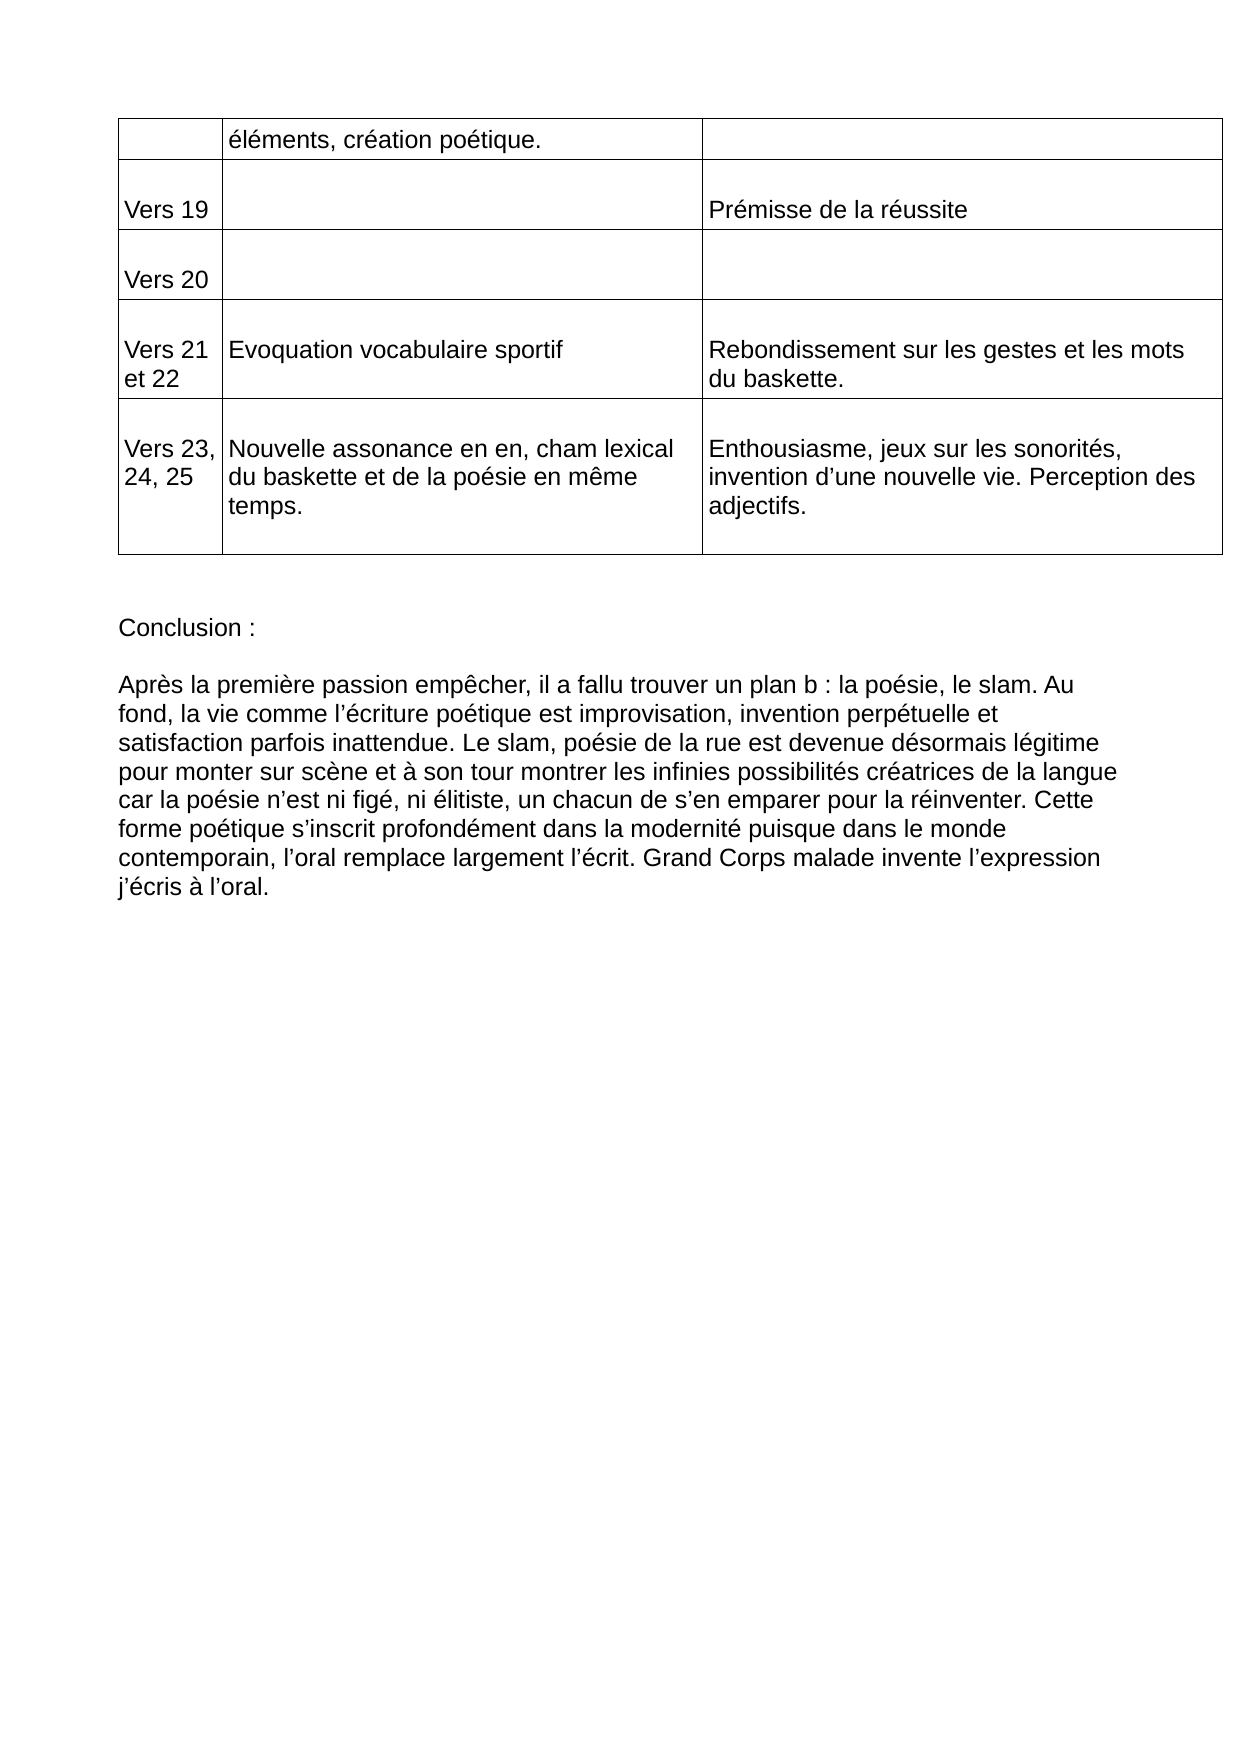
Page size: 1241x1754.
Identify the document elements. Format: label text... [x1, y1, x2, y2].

table_cell [119, 119, 222, 159]
table_cell Vers 21 et 22 [119, 300, 222, 398]
table_cell Evoquation vocabulaire sportif [223, 300, 702, 398]
table_cell Vers 23, 24, 25 [119, 399, 222, 554]
text Après la première passion empêcher, il a fallu trouver un plan b : la poésie, le slam. Au fond, la vie comme l’écriture poétique est improvisation, invention perpétuelle et satisfaction parfois inattendue. Le slam, poésie de la rue est devenue désormais légitime pour monter sur scène et à son tour montrer les infinies possibilités créatrices de la langue car la poésie n’est ni figé, ni élitiste, un chacun de s’en emparer pour la réinventer. Cette forme poétique s’inscrit profondément dans la modernité puisque dans le monde contemporain, l’oral remplace largement l’écrit. Grand Corps malade invente l’expression j’écris à l’oral. [118, 670, 1122, 900]
table_cell [223, 230, 702, 299]
table_cell Vers 19 [119, 160, 222, 229]
table_cell [703, 119, 1222, 159]
table_cell Rebondissement sur les gestes et les mots du baskette. [703, 300, 1222, 398]
table_cell [703, 230, 1222, 299]
table_cell Enthousiasme, jeux sur les sonorités, invention d’une nouvelle vie. Perception des adjectifs. [703, 399, 1222, 554]
table_cell Nouvelle assonance en en, cham lexical du baskette et de la poésie en même temps. [223, 399, 702, 554]
text Conclusion : [118, 613, 1122, 642]
table_cell [223, 160, 702, 229]
table_cell Prémisse de la réussite [703, 160, 1222, 229]
table_cell Vers 20 [119, 230, 222, 299]
table_cell éléments, création poétique. [223, 119, 702, 159]
